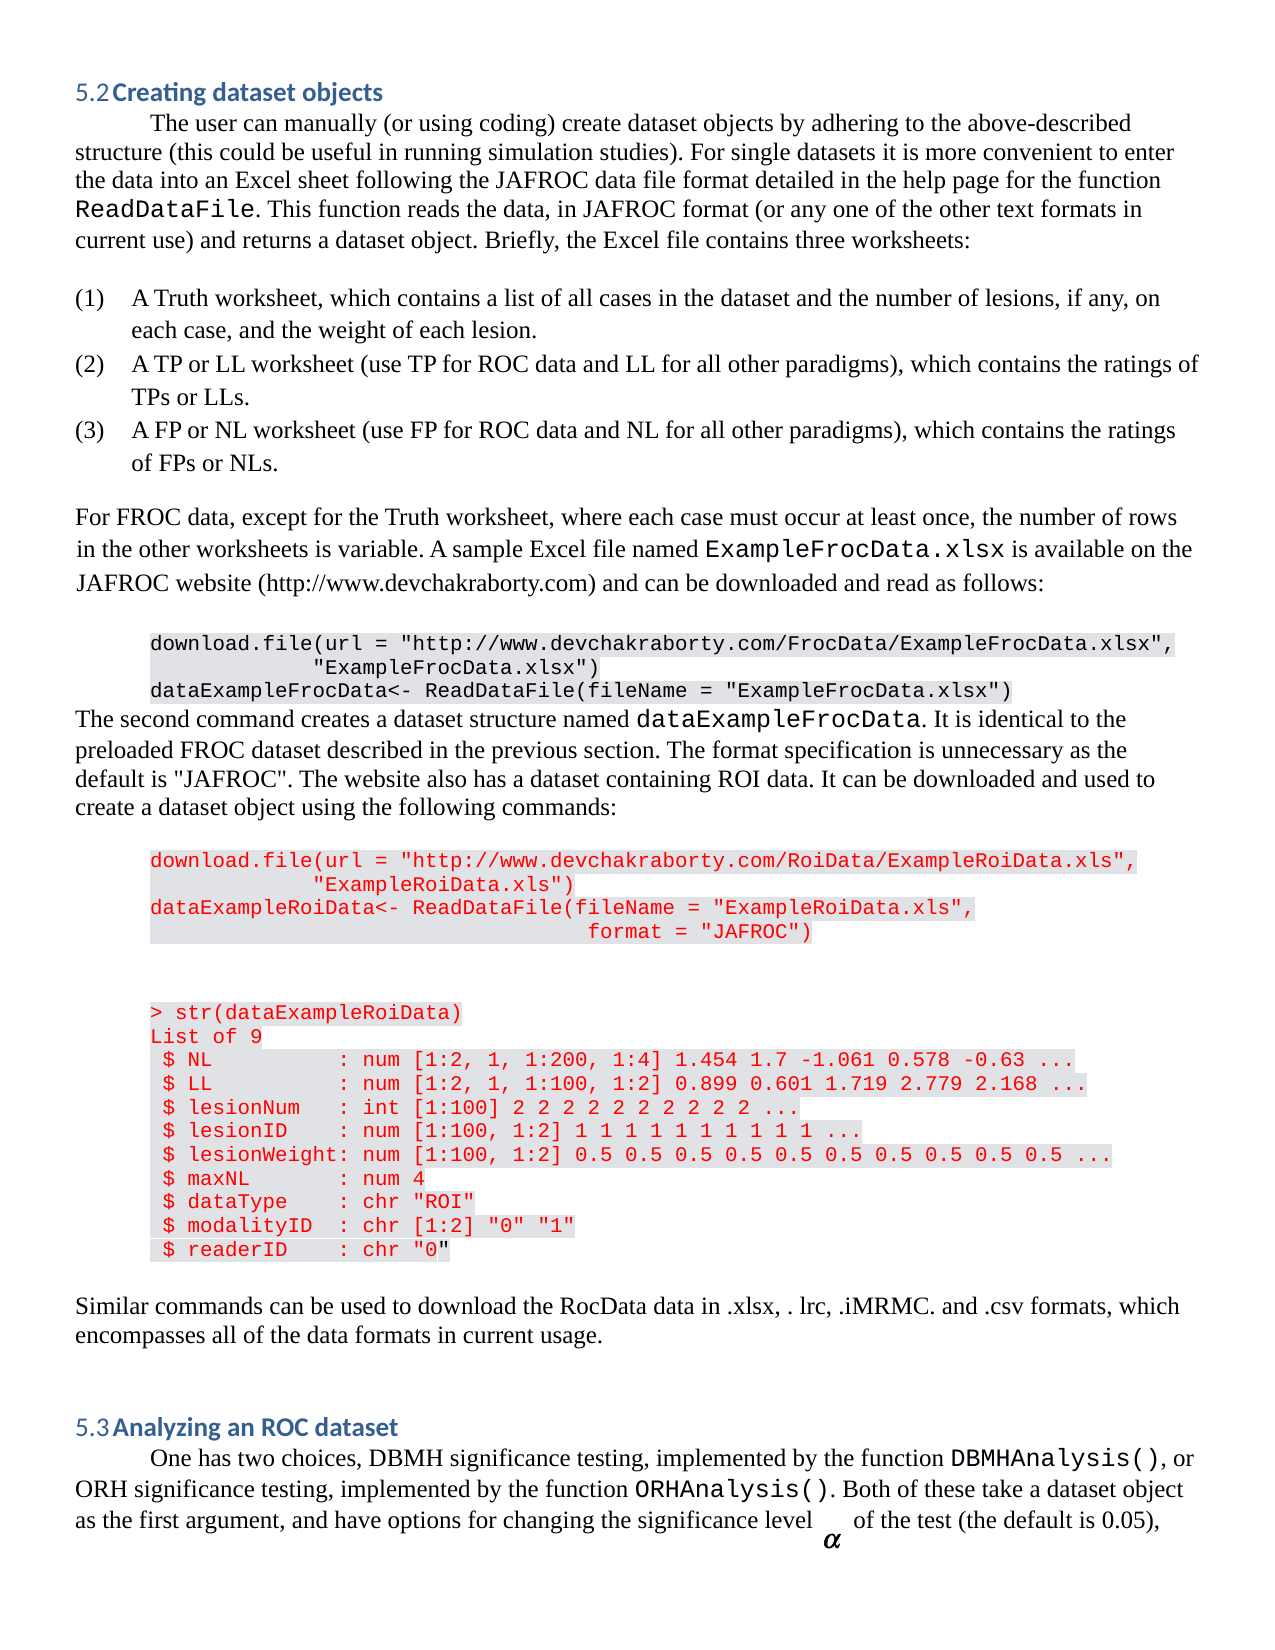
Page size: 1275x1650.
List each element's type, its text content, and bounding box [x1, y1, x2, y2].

text Similar commands can be used to download the RocData data in .xlsx, . lrc, .iMRMC. and .csv formats, which encompasses all of the data formats in current usage. [75, 1291, 1200, 1348]
text For FROC data, except for the Truth worksheet, where each case must occur at least once, the number of rows in the other worksheets is variable. A sample Excel file named ExampleFrocData.xlsx is available on the JAFROC website (http://www.devchakraborty.com) and can be downloaded and read as follows: [75, 502, 1200, 597]
text $ lesionNum : int [1:100] 2 2 2 2 2 2 2 2 2 2 ... [75, 1097, 150, 1120]
text $ lesionWeight: num [1:100, 1:2] 0.5 0.5 0.5 0.5 0.5 0.5 0.5 0.5 0.5 0.5 ... [75, 1144, 150, 1168]
text > str(dataExampleRoiData) [75, 1002, 150, 1026]
list A TP or LL worksheet (use TP for ROC data and LL for all other paradigms), which contains the ratings of TPs or LLs. [75, 349, 1200, 410]
text $ NL : num [1:2, 1, 1:200, 1:4] 1.454 1.7 -1.061 0.578 -0.63 ... [1075, 1049, 1200, 1073]
text One has two choices, DBMH significance testing, implemented by the function DBMHAnalysis(), or ORH significance testing, implemented by the function ORHAnalysis(). Both of these take a dataset object as the first argument, and have options for changing the significance level of the test (the default is 0.05), [75, 1443, 1200, 1553]
text The user can manually (or using coding) create dataset objects by adhering to the above-described structure (this could be useful in running simulation studies). For single datasets it is more convenient to enter the data into an Excel sheet following the JAFROC data file format detailed in the help page for the function ReadDataFile. This function reads the data, in JAFROC format (or any one of the other text formats in current use) and returns a dataset object. Briefly, the Excel file contains three worksheets: [75, 108, 1200, 283]
text format = "JAFROC") [75, 921, 150, 944]
text $ lesionID : num [1:100, 1:2] 1 1 1 1 1 1 1 1 1 1 ... [75, 1120, 150, 1144]
text The second command creates a dataset structure named dataExampleFrocData. It is identical to the preloaded FROC dataset described in the previous section. The format specification is unnecessary as the default is "JAFROC". The website also has a dataset containing ROI data. It can be downloaded and used to create a dataset object using the following commands: [75, 704, 1200, 821]
text $ maxNL : num 4 [75, 1168, 150, 1191]
text $ maxNL : num 4 [425, 1168, 1200, 1191]
text $ dataType : chr "ROI" [75, 1191, 150, 1215]
text dataExampleRoiData<- ReadDataFile(fileName = "ExampleRoiData.xls", [75, 897, 150, 921]
text $ modalityID : chr [1:2] "0" "1" [75, 1215, 150, 1238]
text "ExampleRoiData.xls") [575, 874, 1200, 897]
text dataExampleFrocData<- ReadDataFile(fileName = "ExampleFrocData.xlsx") [75, 681, 150, 704]
text "ExampleFrocData.xlsx") [600, 657, 1200, 681]
text $ readerID : chr "0" [75, 1238, 1200, 1262]
subtitle Creating dataset objects [75, 75, 1200, 108]
text download.file(url = "http://www.devchakraborty.com/RoiData/ExampleRoiData.xls", [75, 850, 150, 874]
text $ lesionID : num [1:100, 1:2] 1 1 1 1 1 1 1 1 1 1 ... [862, 1120, 1200, 1144]
text $ LL : num [1:2, 1, 1:100, 1:2] 0.899 0.601 1.719 2.779 2.168 ... [1087, 1073, 1200, 1097]
subtitle Analyzing an ROC dataset [75, 1410, 1200, 1443]
list A Truth worksheet, which contains a list of all cases in the dataset and the number of lesions, if any, on each case, and the weight of each lesion. [75, 283, 1200, 344]
text $ modalityID : chr [1:2] "0" "1" [575, 1215, 1200, 1238]
text "ExampleFrocData.xlsx") [75, 657, 150, 681]
text $ NL : num [1:2, 1, 1:200, 1:4] 1.454 1.7 -1.061 0.578 -0.63 ... [75, 1049, 150, 1073]
text $ LL : num [1:2, 1, 1:100, 1:2] 0.899 0.601 1.719 2.779 2.168 ... [75, 1073, 150, 1097]
text dataExampleRoiData<- ReadDataFile(fileName = "ExampleRoiData.xls", [975, 897, 1200, 921]
text > str(dataExampleRoiData) [462, 1002, 1200, 1026]
text $ dataType : chr "ROI" [475, 1191, 1200, 1215]
text List of 9 [262, 1026, 1200, 1049]
text download.file(url = "http://www.devchakraborty.com/FrocData/ExampleFrocData.xlsx", [75, 633, 150, 657]
text "ExampleRoiData.xls") [75, 874, 150, 897]
text format = "JAFROC") [812, 921, 1200, 944]
text List of 9 [75, 1026, 150, 1049]
list A FP or NL worksheet (use FP for ROC data and NL for all other paradigms), which contains the ratings of FPs or NLs. [75, 415, 1200, 476]
text $ lesionNum : int [1:100] 2 2 2 2 2 2 2 2 2 2 ... [800, 1097, 1200, 1120]
text $ lesionWeight: num [1:100, 1:2] 0.5 0.5 0.5 0.5 0.5 0.5 0.5 0.5 0.5 0.5 ... [1112, 1144, 1200, 1168]
text dataExampleFrocData<- ReadDataFile(fileName = "ExampleFrocData.xlsx") [1012, 681, 1200, 704]
